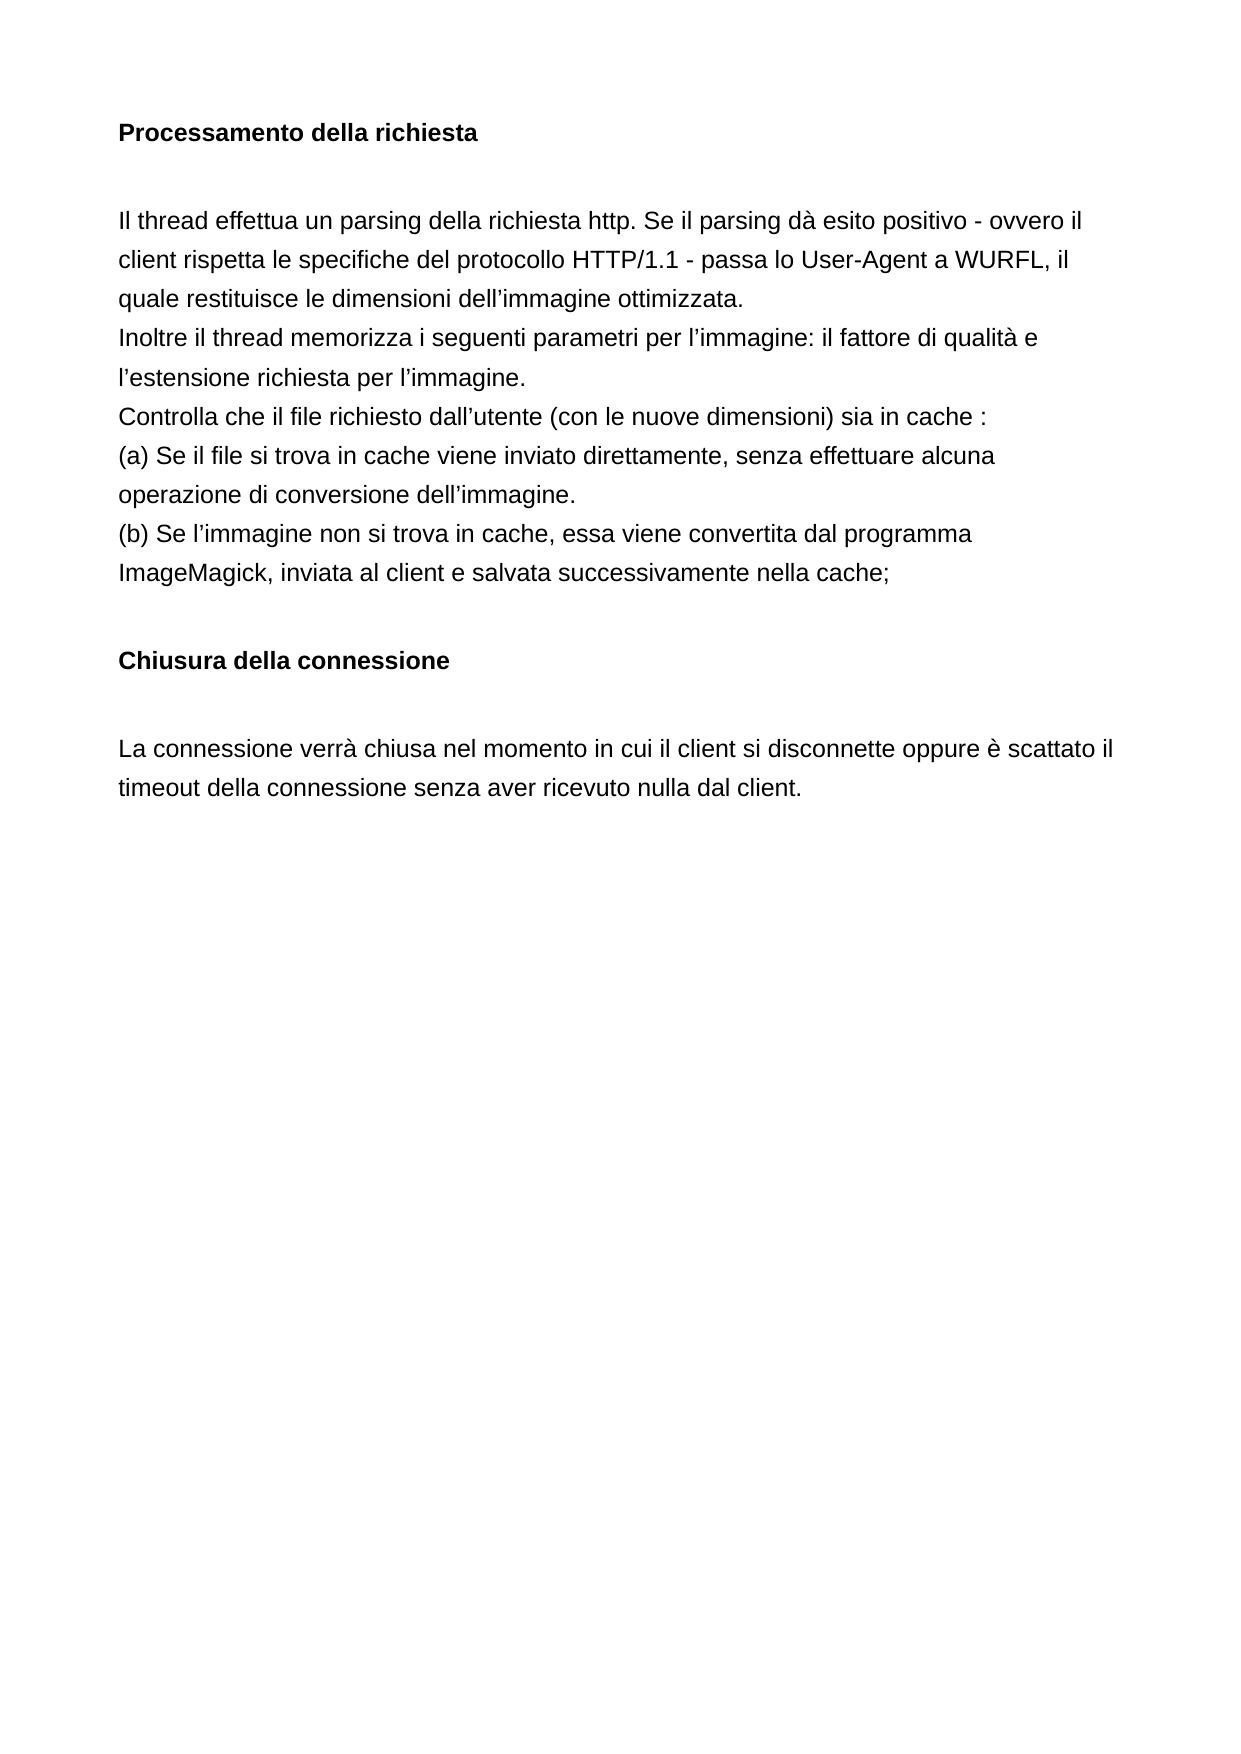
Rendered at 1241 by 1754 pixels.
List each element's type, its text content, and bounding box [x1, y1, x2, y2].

text Il thread effettua un parsing della richiesta http. Se il parsing dà esito positivo - ovvero il client rispetta le specifiche del protocollo HTTP/1.1 - passa lo User-Agent a WURFL, il quale restituisce le dimensioni dell’immagine ottimizzata. [118, 206, 1122, 313]
text (b) Se l’immagine non si trova in cache, essa viene convertita dal programma ImageMagick, inviata al client e salvata successivamente nella cache; [118, 519, 1122, 587]
text La connessione verrà chiusa nel momento in cui il client si disconnette oppure è scattato il timeout della connessione senza aver ricevuto nulla dal client. [118, 734, 1122, 802]
text Processamento della richiesta [118, 118, 1122, 147]
text Chiusura della connessione [118, 646, 1122, 675]
text Inoltre il thread memorizza i seguenti parametri per l’immagine: il fattore di qualità e l’estensione richiesta per l’immagine. [118, 323, 1122, 391]
text Controlla che il file richiesto dall’utente (con le nuove dimensioni) sia in cache : [118, 402, 1122, 430]
text (a) Se il file si trova in cache viene inviato direttamente, senza effettuare alcuna operazione di conversione dell’immagine. [118, 441, 1122, 508]
